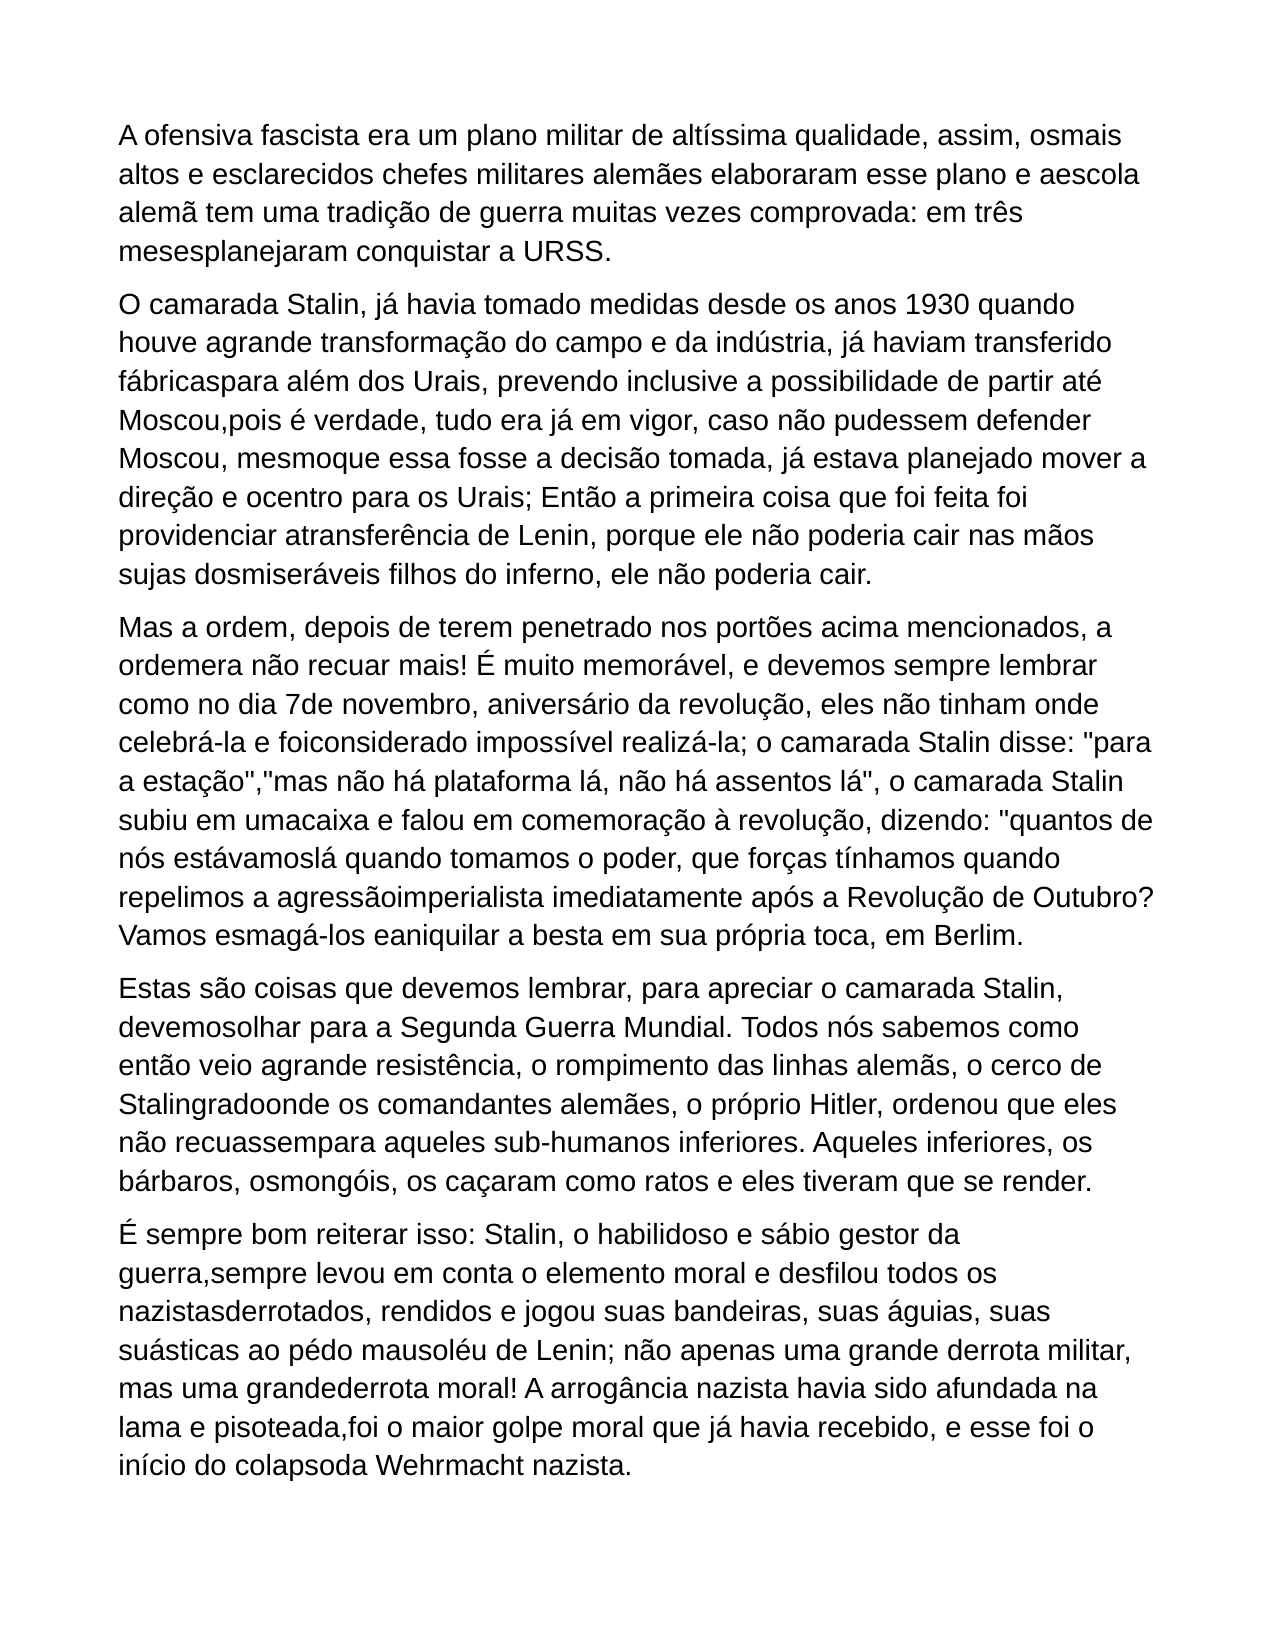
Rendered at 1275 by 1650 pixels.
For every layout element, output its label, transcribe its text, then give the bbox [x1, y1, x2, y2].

text A ofensiva fascista era um plano militar de altíssima qualidade, assim, osmais altos e esclarecidos chefes militares alemães elaboraram esse plano e aescola alemã tem uma tradição de guerra muitas vezes comprovada: em três mesesplanejaram conquistar a URSS. [118, 118, 1157, 267]
text Mas a ordem, depois de terem penetrado nos portões acima mencionados, a ordemera não recuar mais! É muito memorável, e devemos sempre lembrar como no dia 7de novembro, aniversário da revolução, eles não tinham onde celebrá-la e foiconsiderado impossível realizá-la; o camarada Stalin disse: "para a estação","mas não há plataforma lá, não há assentos lá", o camarada Stalin subiu em umacaixa e falou em comemoração à revolução, dizendo: "quantos de nós estávamoslá quando tomamos o poder, que forças tínhamos quando repelimos a agressãoimperialista imediatamente após a Revolução de Outubro? Vamos esmagá-los eaniquilar a besta em sua própria toca, em Berlim. [118, 610, 1157, 952]
text É sempre bom reiterar isso: Stalin, o habilidoso e sábio gestor da guerra,sempre levou em conta o elemento moral e desfilou todos os nazistasderrotados, rendidos e jogou suas bandeiras, suas águias, suas suásticas ao pédo mausoléu de Lenin; não apenas uma grande derrota militar, mas uma grandederrota moral! A arrogância nazista havia sido afundada na lama e pisoteada,foi o maior golpe moral que já havia recebido, e esse foi o início do colapsoda Wehrmacht nazista. [118, 1217, 1157, 1482]
text Estas são coisas que devemos lembrar, para apreciar o camarada Stalin, devemosolhar para a Segunda Guerra Mundial. Todos nós sabemos como então veio agrande resistência, o rompimento das linhas alemãs, o cerco de Stalingradoonde os comandantes alemães, o próprio Hitler, ordenou que eles não recuassempara aqueles sub-humanos inferiores. Aqueles inferiores, os bárbaros, osmongóis, os caçaram como ratos e eles tiveram que se render. [118, 971, 1157, 1197]
text O camarada Stalin, já havia tomado medidas desde os anos 1930 quando houve agrande transformação do campo e da indústria, já haviam transferido fábricaspara além dos Urais, prevendo inclusive a possibilidade de partir até Moscou,pois é verdade, tudo era já em vigor, caso não pudessem defender Moscou, mesmoque essa fosse a decisão tomada, já estava planejado mover a direção e ocentro para os Urais; Então a primeira coisa que foi feita foi providenciar atransferência de Lenin, porque ele não poderia cair nas mãos sujas dosmiseráveis ​​filhos do inferno, ele não poderia cair. [118, 287, 1157, 590]
